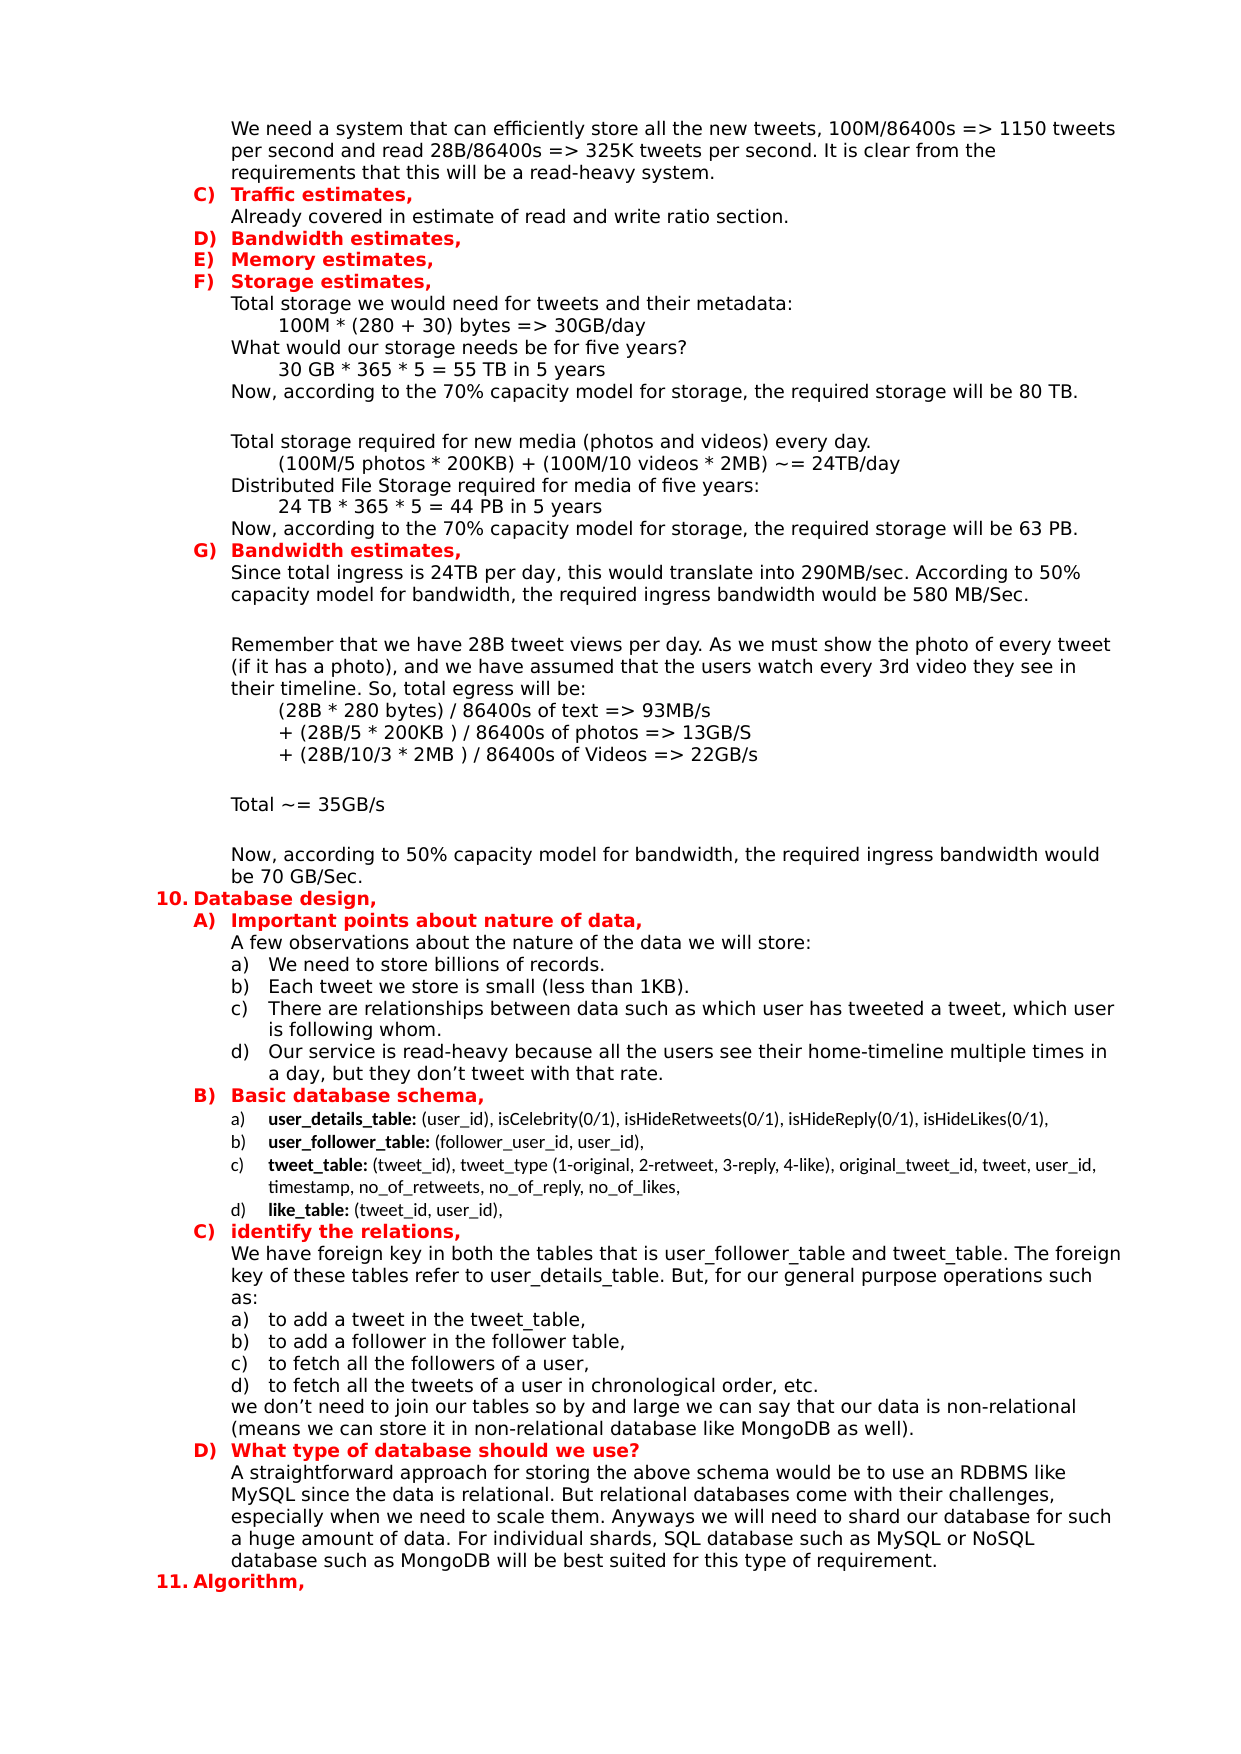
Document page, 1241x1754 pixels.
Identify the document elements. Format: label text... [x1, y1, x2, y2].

list We need to store billions of records. [231, 954, 1122, 976]
list Now, according to 50% capacity model for bandwidth, the required ingress bandwidth would be 70 GB/Sec. [193, 844, 1122, 888]
list Bandwidth estimates, [193, 227, 1122, 249]
list we don’t need to join our tables so by and large we can say that our data is non-relational (means we can store it in non-relational database like MongoDB as well). [193, 1396, 1122, 1440]
list 24 TB * 365 * 5 = 44 PB in 5 years [193, 496, 1122, 518]
list user_details_table: (user_id), isCelebrity(0/1), isHideRetweets(0/1), isHideReply(0/1), isHideLikes(0/1), [231, 1107, 1122, 1130]
list to fetch all the tweets of a user in chronological order, etc. [231, 1374, 1122, 1396]
list Already covered in estimate of read and write ratio section. [193, 206, 1122, 227]
list tweet_table: (tweet_id), tweet_type (1-original, 2-retweet, 3-reply, 4-like), original_tweet_id, tweet, user_id, timestamp, no_of_retweets, no_of_reply, no_of_likes, [231, 1153, 1122, 1198]
list Algorithm, [156, 1571, 1122, 1593]
list identify the relations, [193, 1221, 1122, 1243]
list Total storage required for new media (photos and videos) every day. [193, 431, 1122, 453]
list Memory estimates, [193, 249, 1122, 271]
list (28B * 280 bytes) / 86400s of text => 93MB/s [193, 700, 1122, 722]
list 100M * (280 + 30) bytes => 30GB/day [193, 315, 1122, 337]
list Now, according to the 70% capacity model for storage, the required storage will be 63 PB. [193, 518, 1122, 540]
list Important points about nature of data, [193, 910, 1122, 932]
list Since total ingress is 24TB per day, this would translate into 290MB/sec. According to 50% capacity model for bandwidth, the required ingress bandwidth would be 580 MB/Sec. [193, 562, 1122, 606]
list Bandwidth estimates, [193, 540, 1122, 562]
list What would our storage needs be for five years? [193, 337, 1122, 359]
list + (28B/10/3 * 2MB ) / 86400s of Videos => 22GB/s [193, 743, 1122, 765]
list to add a tweet in the tweet_table, [231, 1309, 1122, 1331]
list Distributed File Storage required for media of five years: [193, 474, 1122, 496]
list user_follower_table: (follower_user_id, user_id), [231, 1130, 1122, 1153]
list Database design, [156, 888, 1122, 910]
list Traffic estimates, [193, 184, 1122, 206]
list A few observations about the nature of the data we will store: [193, 932, 1122, 954]
list + (28B/5 * 200KB ) / 86400s of photos => 13GB/S [193, 722, 1122, 743]
list We have foreign key in both the tables that is user_follower_table and tweet_table. The foreign key of these tables refer to user_details_table. But, for our general purpose operations such as: [193, 1243, 1122, 1309]
list to fetch all the followers of a user, [231, 1353, 1122, 1374]
list A straightforward approach for storing the above schema would be to use an RDBMS like MySQL since the data is relational. But relational databases come with their challenges, especially when we need to scale them. Anyways we will need to shard our database for such a huge amount of data. For individual shards, SQL database such as MySQL or NoSQL database such as MongoDB will be best suited for this type of requirement. [193, 1462, 1122, 1571]
list Now, according to the 70% capacity model for storage, the required storage will be 80 TB. [193, 381, 1122, 402]
list Total ~= 35GB/s [193, 794, 1122, 816]
list Basic database schema, [193, 1085, 1122, 1107]
list Total storage we would need for tweets and their metadata: [193, 293, 1122, 315]
list (100M/5 photos * 200KB) + (100M/10 videos * 2MB) ~= 24TB/day [193, 453, 1122, 474]
list We need a system that can efficiently store all the new tweets, 100M/86400s => 1150 tweets per second and read 28B/86400s => 325K tweets per second. It is clear from the requirements that this will be a read-heavy system. [193, 118, 1122, 184]
list There are relationships between data such as which user has tweeted a tweet, which user is following whom. [231, 997, 1122, 1041]
list like_table: (tweet_id, user_id), [231, 1198, 1122, 1221]
list Each tweet we store is small (less than 1KB). [231, 976, 1122, 997]
list Storage estimates, [193, 271, 1122, 293]
list Our service is read-heavy because all the users see their home-timeline multiple times in a day, but they don’t tweet with that rate. [231, 1041, 1122, 1085]
list What type of database should we use? [193, 1440, 1122, 1462]
list 30 GB * 365 * 5 = 55 TB in 5 years [193, 359, 1122, 381]
list to add a follower in the follower table, [231, 1331, 1122, 1353]
list Remember that we have 28B tweet views per day. As we must show the photo of every tweet (if it has a photo), and we have assumed that the users watch every 3rd video they see in their timeline. So, total egress will be: [193, 634, 1122, 700]
